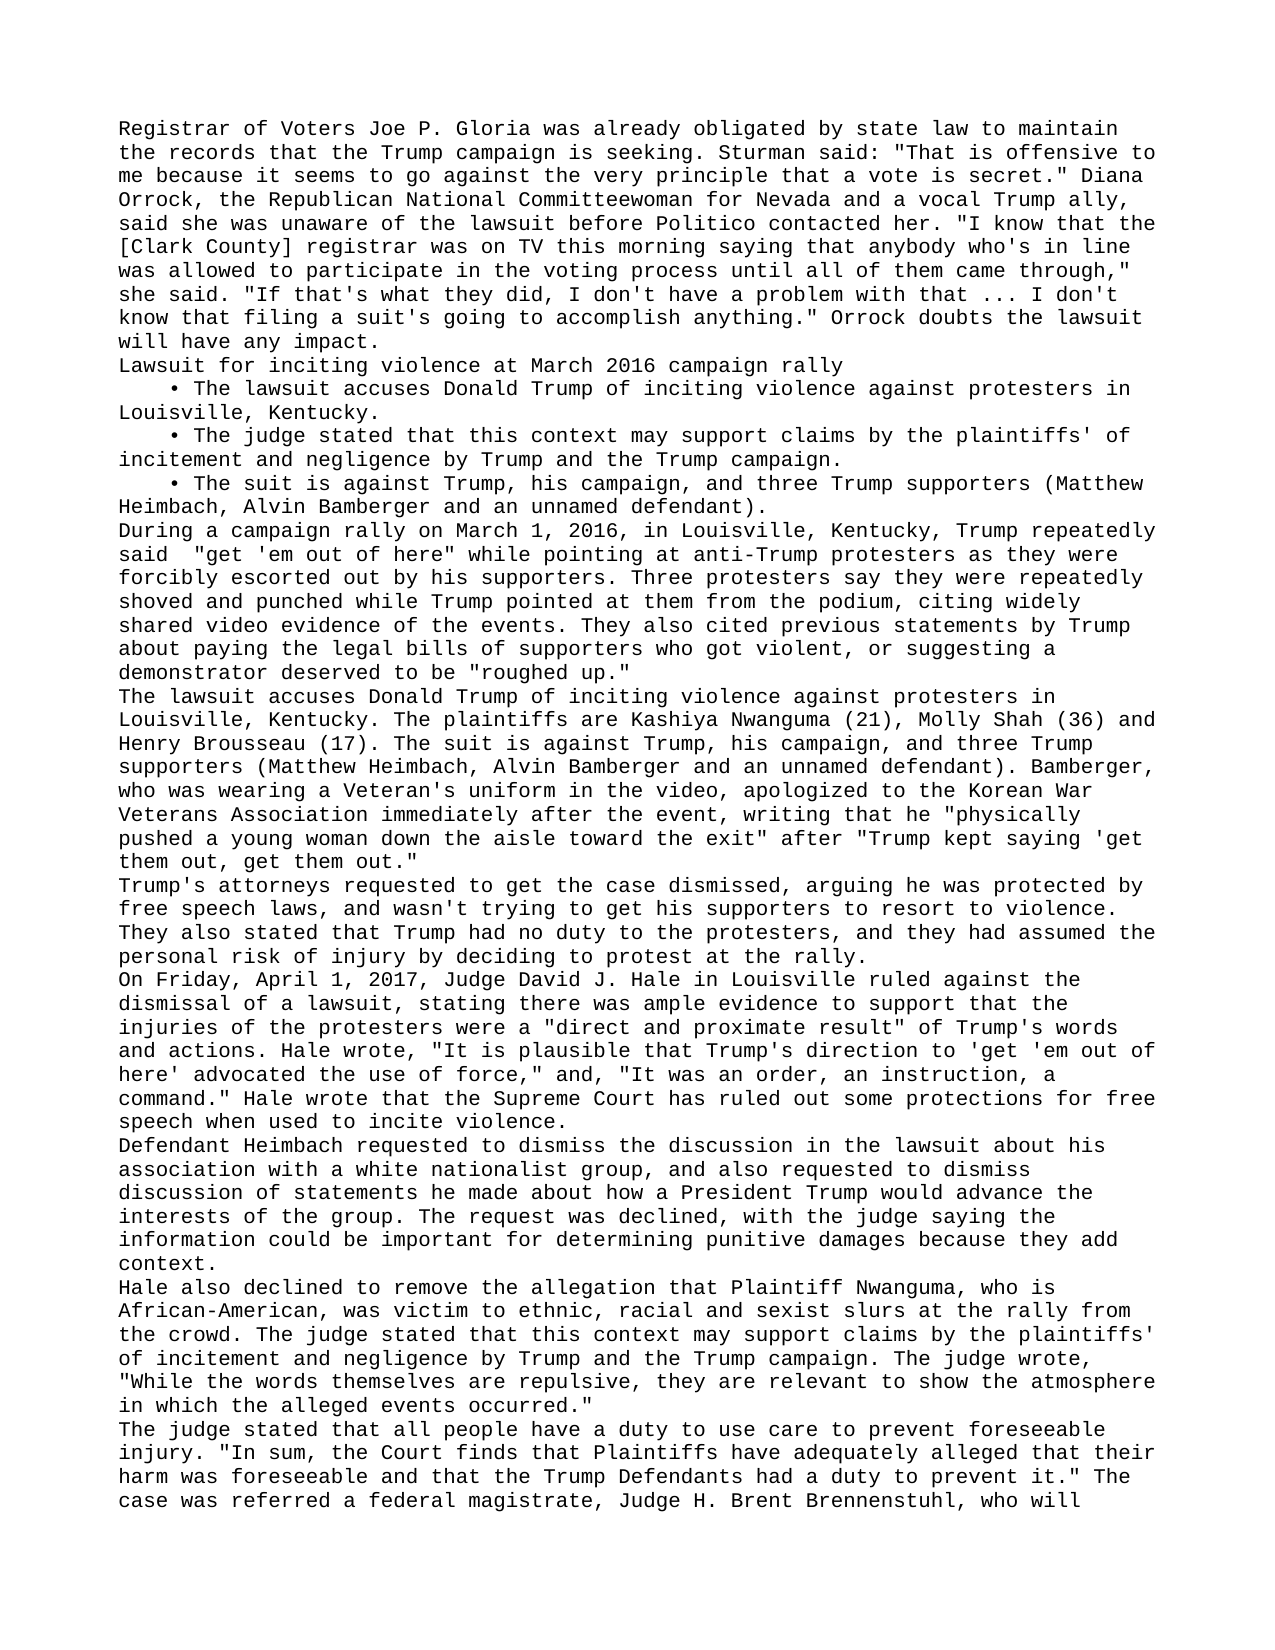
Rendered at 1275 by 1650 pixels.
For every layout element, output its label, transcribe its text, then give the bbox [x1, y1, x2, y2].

text The judge stated that all people have a duty to use care to prevent foreseeable injury. "In sum, the Court finds that Plaintiffs have adequately alleged that their harm was foreseeable and that the Trump Defendants had a duty to prevent it." The case was referred a federal magistrate, Judge H. Brent Brennenstuhl, who will [118, 1419, 1157, 1513]
text • The lawsuit accuses Donald Trump of inciting violence against protesters in Louisville, Kentucky. [118, 378, 1157, 426]
text Hale also declined to remove the allegation that Plaintiff Nwanguma, who is African-American, was victim to ethnic, racial and sexist slurs at the rally from the crowd. The judge stated that this context may support claims by the plaintiffs' of incitement and negligence by Trump and the Trump campaign. The judge wrote, "While the words themselves are repulsive, they are relevant to show the atmosphere in which the alleged events occurred." [118, 1277, 1157, 1419]
text Lawsuit for inciting violence at March 2016 campaign rally [118, 354, 1157, 378]
text Registrar of Voters Joe P. Gloria was already obligated by state law to maintain the records that the Trump campaign is seeking. Sturman said: "That is offensive to me because it seems to go against the very principle that a vote is secret." Diana Orrock, the Republican National Committeewoman for Nevada and a vocal Trump ally, said she was unaware of the lawsuit before Politico contacted her. "I know that the [Clark County] registrar was on TV this morning saying that anybody who's in line was allowed to participate in the voting process until all of them came through," she said. "If that's what they did, I don't have a problem with that ... I don't know that filing a suit's going to accomplish anything." Orrock doubts the lawsuit will have any impact. [118, 118, 1157, 354]
text On Friday, April 1, 2017, Judge David J. Hale in Louisville ruled against the dismissal of a lawsuit, stating there was ample evidence to support that the injuries of the protesters were a "direct and proximate result" of Trump's words and actions. Hale wrote, "It is plausible that Trump's direction to 'get 'em out of here' advocated the use of force," and, "It was an order, an instruction, a command." Hale wrote that the Supreme Court has ruled out some protections for free speech when used to incite violence. [118, 969, 1157, 1135]
text • The suit is against Trump, his campaign, and three Trump supporters (Matthew Heimbach, Alvin Bamberger and an unnamed defendant). [118, 473, 1157, 520]
text Defendant Heimbach requested to dismiss the discussion in the lawsuit about his association with a white nationalist group, and also requested to dismiss discussion of statements he made about how a President Trump would advance the interests of the group. The request was declined, with the judge saying the information could be important for determining punitive damages because they add context. [118, 1135, 1157, 1277]
text Trump's attorneys requested to get the case dismissed, arguing he was protected by free speech laws, and wasn't trying to get his supporters to resort to violence. They also stated that Trump had no duty to the protesters, and they had assumed the personal risk of injury by deciding to protest at the rally. [118, 875, 1157, 969]
text During a campaign rally on March 1, 2016, in Louisville, Kentucky, Trump repeatedly said "get 'em out of here" while pointing at anti-Trump protesters as they were forcibly escorted out by his supporters. Three protesters say they were repeatedly shoved and punched while Trump pointed at them from the podium, citing widely shared video evidence of the events. They also cited previous statements by Trump about paying the legal bills of supporters who got violent, or suggesting a demonstrator deserved to be "roughed up." [118, 520, 1157, 686]
text The lawsuit accuses Donald Trump of inciting violence against protesters in Louisville, Kentucky. The plaintiffs are Kashiya Nwanguma (21), Molly Shah (36) and Henry Brousseau (17). The suit is against Trump, his campaign, and three Trump supporters (Matthew Heimbach, Alvin Bamberger and an unnamed defendant). Bamberger, who was wearing a Veteran's uniform in the video, apologized to the Korean War Veterans Association immediately after the event, writing that he "physically pushed a young woman down the aisle toward the exit" after "Trump kept saying 'get them out, get them out." [118, 686, 1157, 875]
text • The judge stated that this context may support claims by the plaintiffs' of incitement and negligence by Trump and the Trump campaign. [118, 426, 1157, 473]
